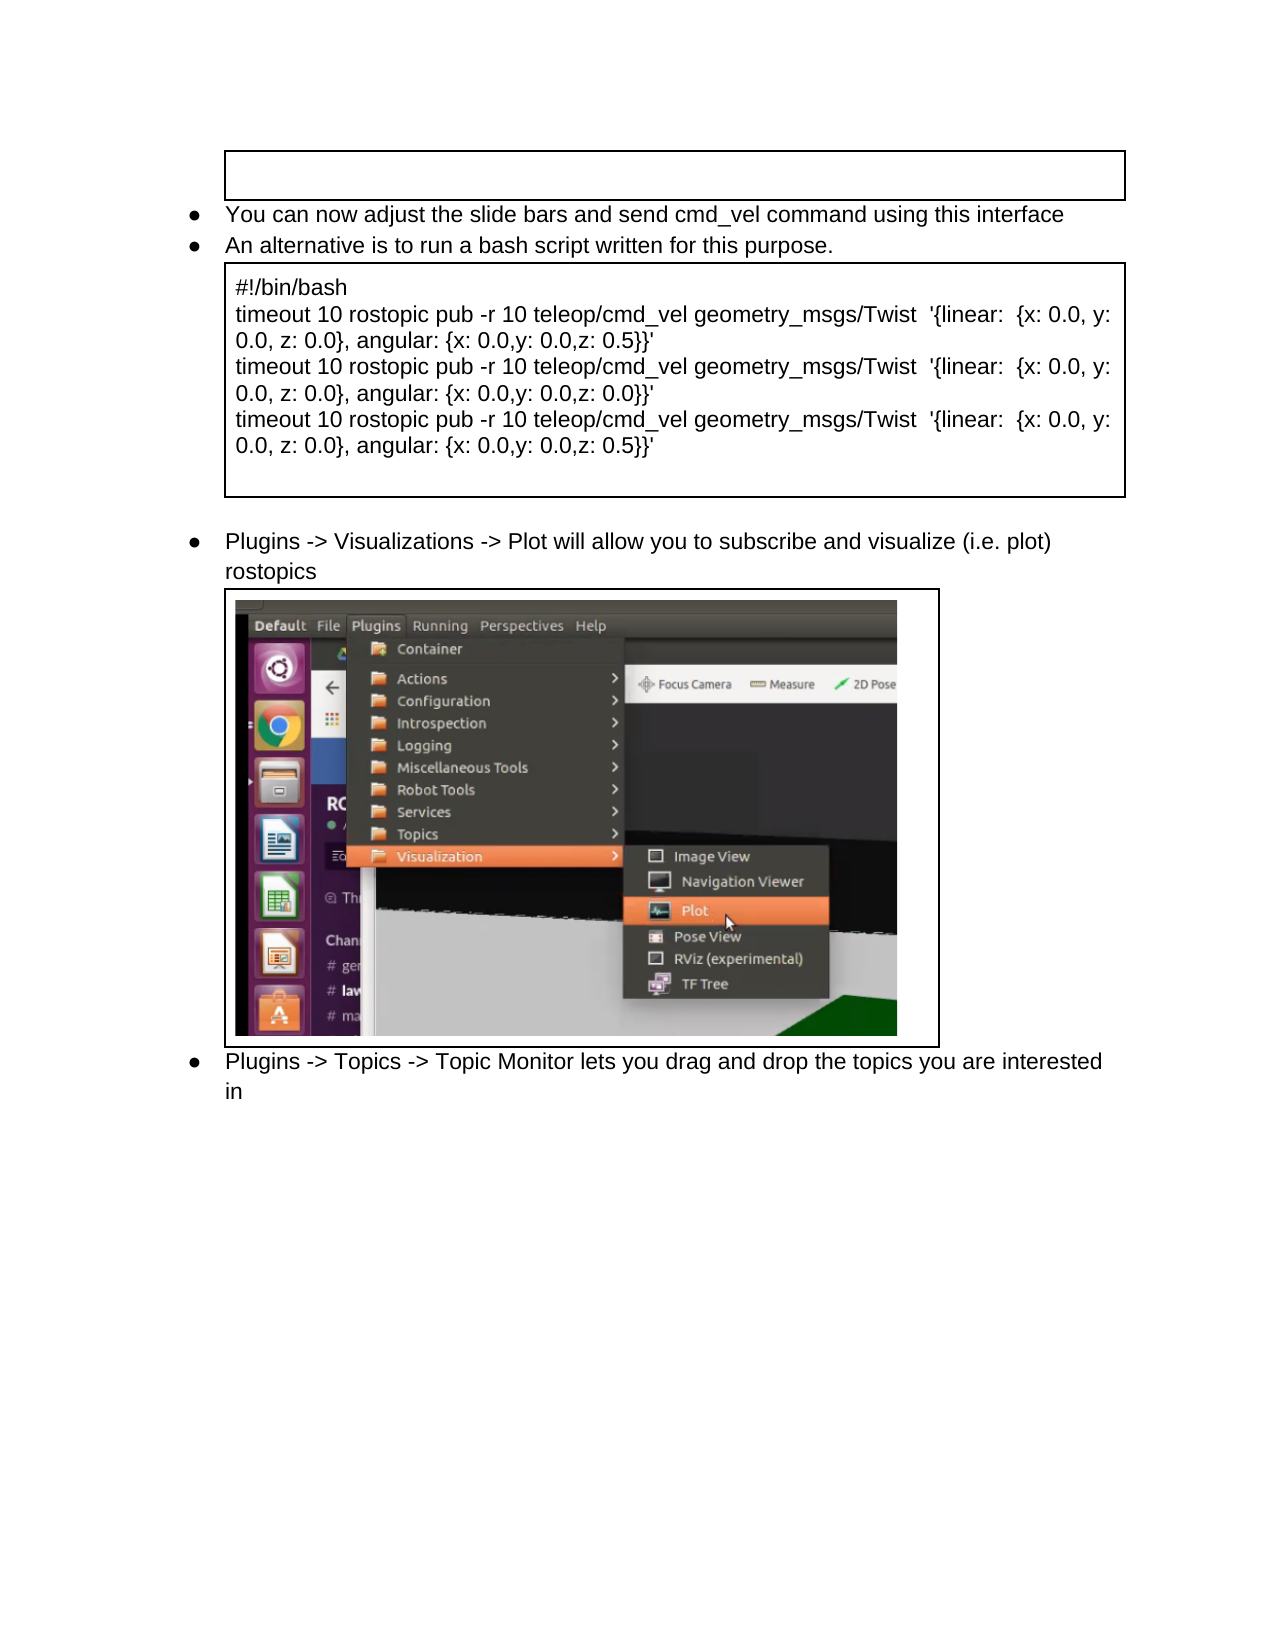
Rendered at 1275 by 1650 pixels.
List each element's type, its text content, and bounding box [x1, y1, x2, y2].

table_header [226, 590, 938, 1046]
list You can now adjust the slide bars and send cmd_vel command using this interface [187, 201, 1125, 228]
list An alternative is to run a bash script written for this purpose. [187, 232, 1125, 258]
list Plugins -> Visualizations -> Plot will allow you to subscribe and visualize (i.e. plot) rostopics [187, 528, 1125, 584]
picture [235, 600, 898, 1036]
table_header #!/bin/bash timeout 10 rostopic pub -r 10 teleop/cmd_vel geometry_msgs/Twist '{linear: {x: 0.0, y: 0.0, z: 0.0}, angular: {x: 0.0,y: 0.0,z: 0.5}}' timeout 10 rostopic pub -r 10 teleop/cmd_vel geometry_msgs/Twist '{linear: {x: 0.0, y: 0.0, z: 0.0}, angular: {x: 0.0,y: 0.0,z: 0.0}}' timeout 10 rostopic pub -r 10 teleop/cmd_vel geometry_msgs/Twist '{linear: {x: 0.0, y: 0.0, z: 0.0}, angular: {x: 0.0,y: 0.0,z: 0.5}}' [226, 264, 1124, 496]
list Plugins -> Topics -> Topic Monitor lets you drag and drop the topics you are interested in [187, 1048, 1125, 1104]
table_cell [226, 152, 1124, 199]
